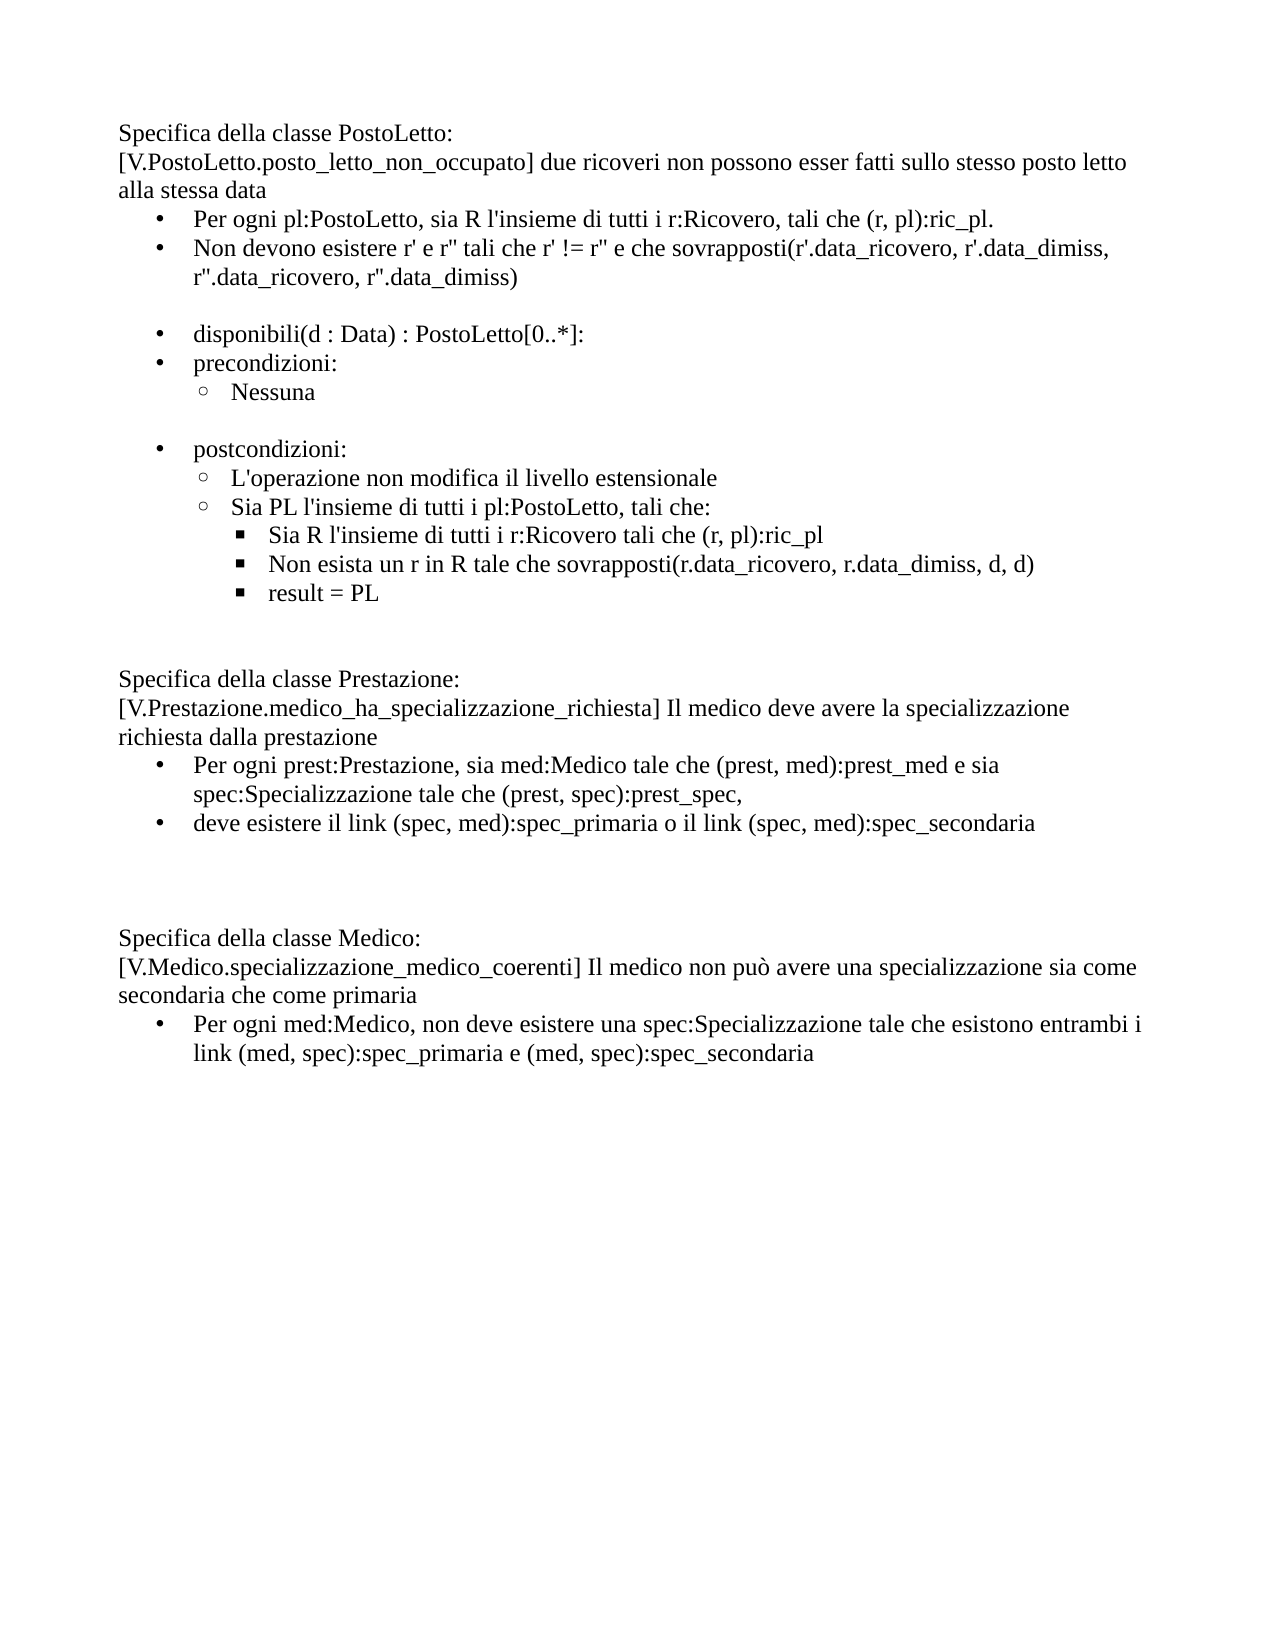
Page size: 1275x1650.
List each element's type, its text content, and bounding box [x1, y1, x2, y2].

list deve esistere il link (spec, med):spec_primaria o il link (spec, med):spec_secondaria [156, 808, 1157, 837]
text [V.Medico.specializzazione_medico_coerenti] Il medico non può avere una specializzazione sia come secondaria che come primaria [118, 952, 1157, 1009]
text Specifica della classe Medico: [118, 923, 1157, 952]
list precondizioni: [156, 348, 1157, 377]
list Non esista un r in R tale che sovrapposti(r.data_ricovero, r.data_dimiss, d, d) [231, 549, 1157, 578]
list Non devono esistere r' e r'' tali che r' != r'' e che sovrapposti(r'.data_ricovero, r'.data_dimiss, r''.data_ricovero, r''.data_dimiss) [156, 233, 1157, 291]
text [V.PostoLetto.posto_letto_non_occupato] due ricoveri non possono esser fatti sullo stesso posto letto alla stessa data [118, 147, 1157, 204]
text [V.Prestazione.medico_ha_specializzazione_richiesta] Il medico deve avere la specializzazione richiesta dalla prestazione [118, 693, 1157, 751]
list Sia PL l'insieme di tutti i pl:PostoLetto, tali che: [193, 492, 1157, 521]
list postcondizioni: [156, 434, 1157, 463]
text Specifica della classe Prestazione: [118, 664, 1157, 693]
list disponibili(d : Data) : PostoLetto[0..*]: [156, 319, 1157, 348]
text Specifica della classe PostoLetto: [118, 118, 1157, 147]
list L'operazione non modifica il livello estensionale [193, 463, 1157, 492]
list Per ogni prest:Prestazione, sia med:Medico tale che (prest, med):prest_med e sia spec:Specializzazione tale che (prest, spec):prest_spec, [156, 751, 1157, 808]
list Nessuna [193, 377, 1157, 406]
list Sia R l'insieme di tutti i r:Ricovero tali che (r, pl):ric_pl [231, 521, 1157, 549]
list Per ogni pl:PostoLetto, sia R l'insieme di tutti i r:Ricovero, tali che (r, pl):ric_pl. [156, 204, 1157, 233]
list Per ogni med:Medico, non deve esistere una spec:Specializzazione tale che esistono entrambi i link (med, spec):spec_primaria e (med, spec):spec_secondaria [156, 1009, 1157, 1067]
list result = PL [231, 578, 1157, 607]
